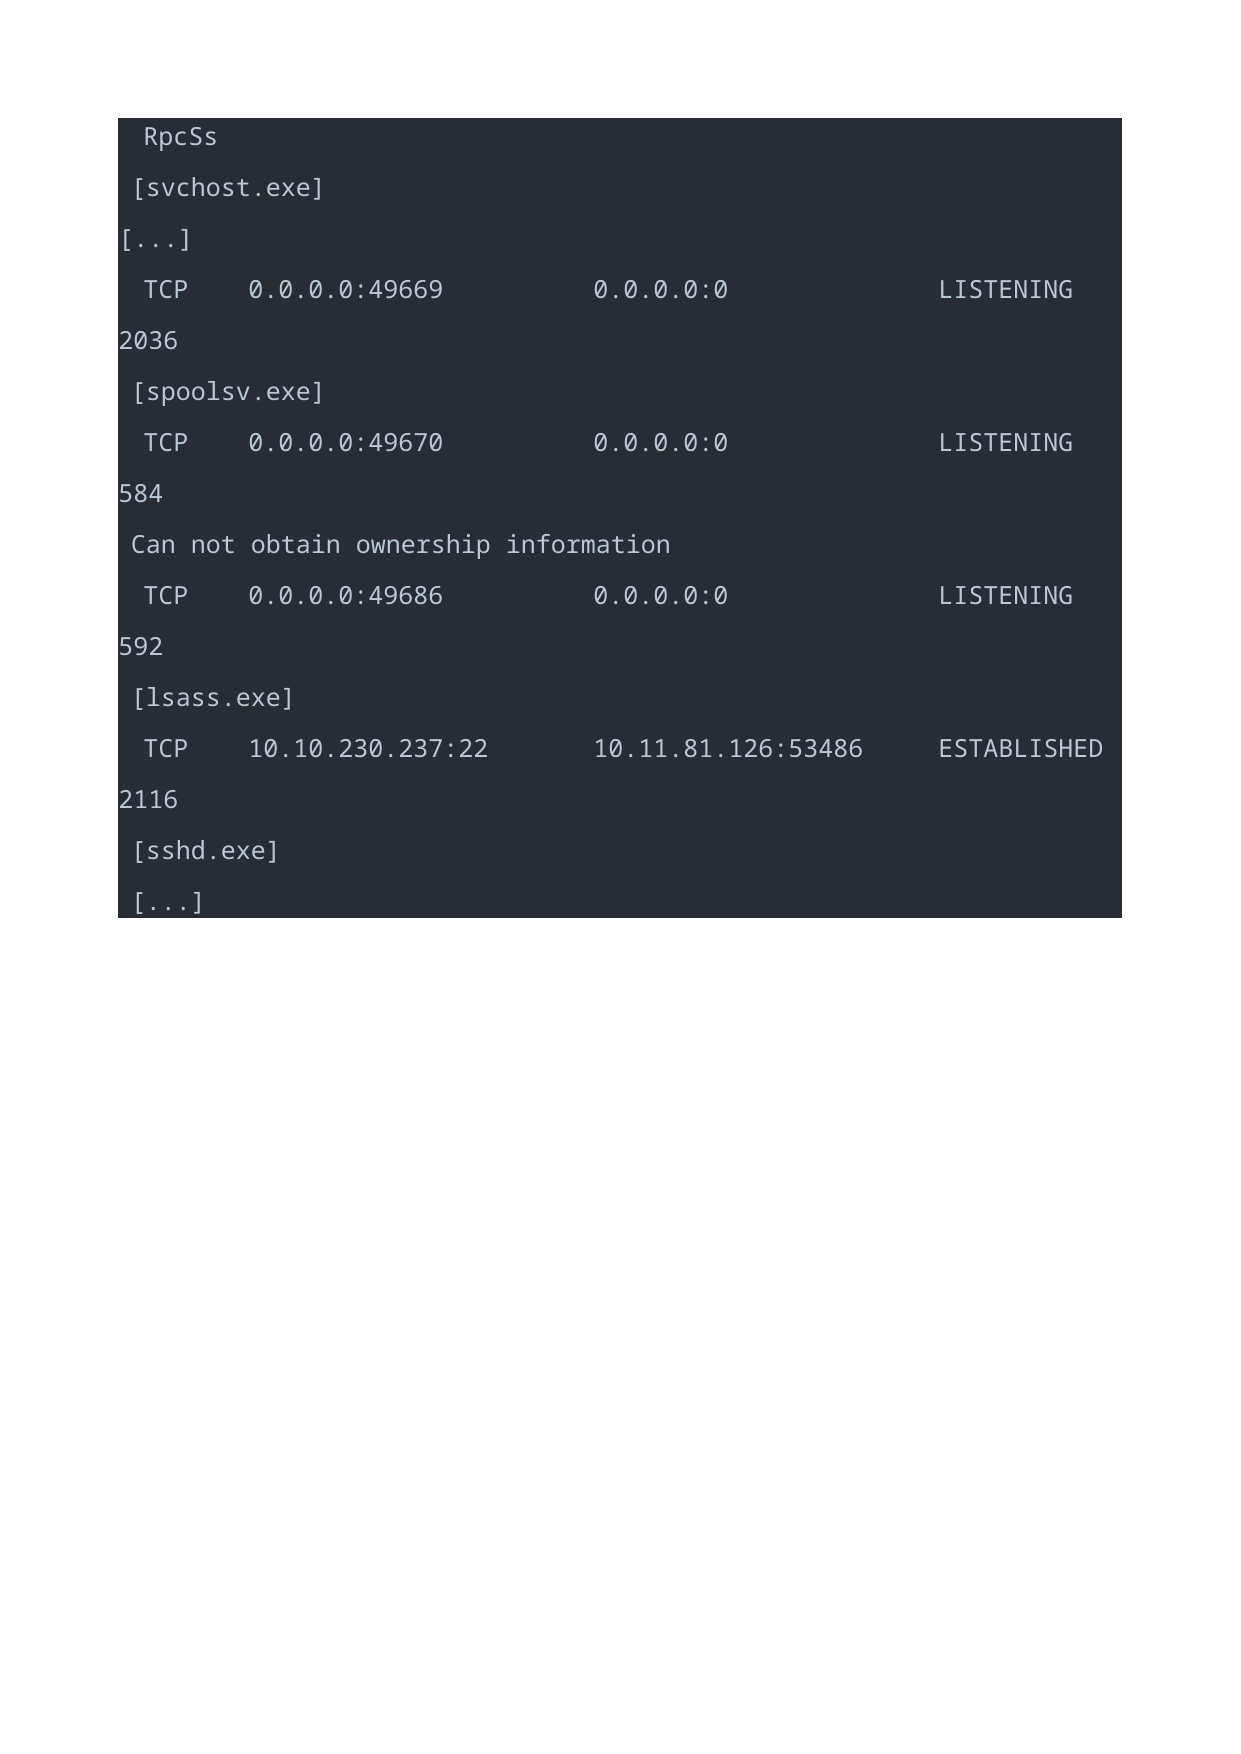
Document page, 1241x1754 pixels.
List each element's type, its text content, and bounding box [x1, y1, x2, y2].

text TCP 0.0.0.0:49669 0.0.0.0:0 LISTENING 2036 [118, 271, 1122, 356]
text [spoolsv.exe] [118, 373, 1122, 407]
text TCP 0.0.0.0:49686 0.0.0.0:0 LISTENING 592 [118, 577, 1122, 663]
text TCP 0.0.0.0:49670 0.0.0.0:0 LISTENING 584 [118, 424, 1122, 509]
text [...] [118, 220, 1122, 254]
text [sshd.exe] [118, 833, 1122, 867]
text [...] [118, 884, 1122, 918]
text RpcSs [118, 118, 1122, 152]
text Can not obtain ownership information [118, 526, 1122, 561]
text [lsass.exe] [118, 679, 1122, 714]
text [svchost.exe] [118, 169, 1122, 203]
text TCP 10.10.230.237:22 10.11.81.126:53486 ESTABLISHED 2116 [118, 731, 1122, 816]
